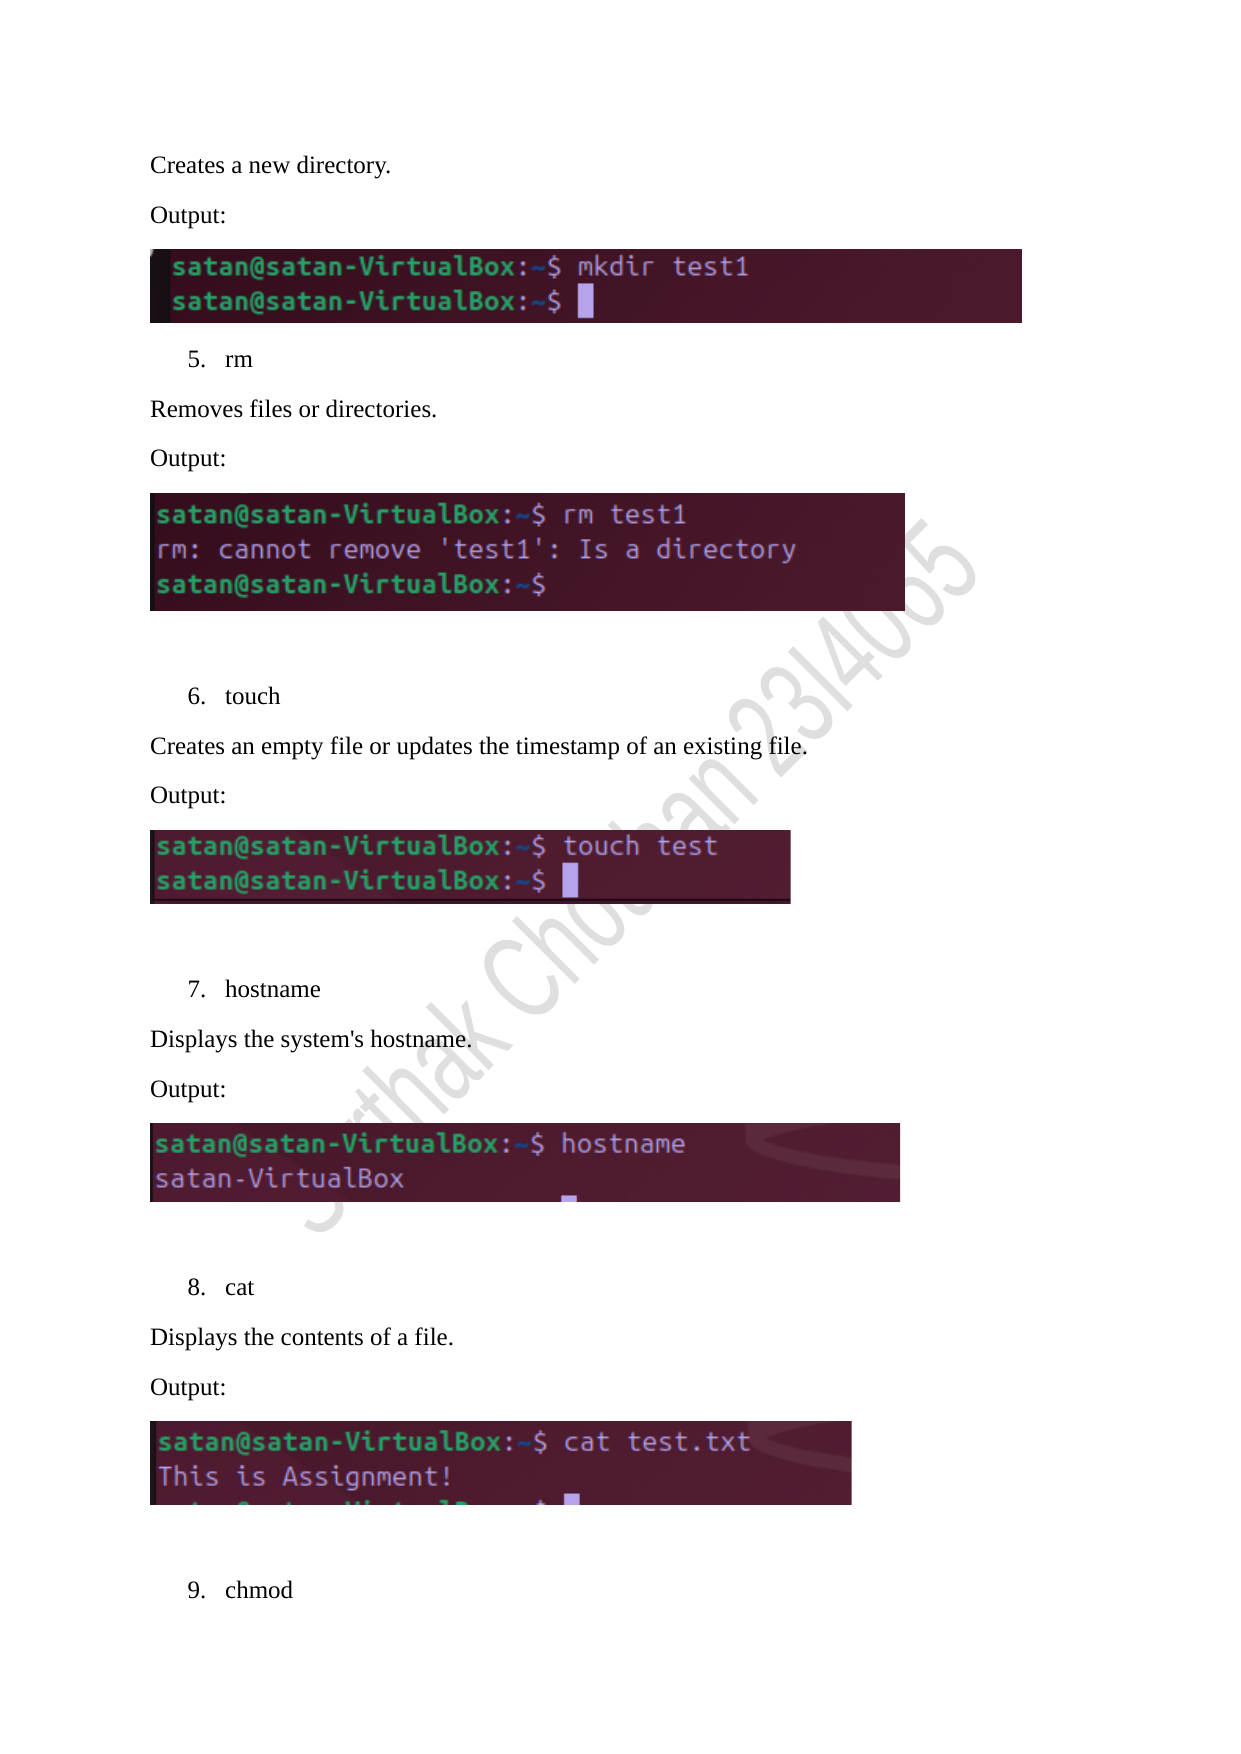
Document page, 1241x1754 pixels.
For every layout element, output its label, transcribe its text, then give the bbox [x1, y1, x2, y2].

picture [150, 249, 1022, 323]
picture [150, 1123, 901, 1202]
list hostname [187, 974, 1090, 1003]
text Displays the contents of a file. [150, 1322, 1090, 1351]
picture [150, 1421, 852, 1505]
text Output: [150, 1074, 1090, 1102]
list chmod [187, 1575, 1090, 1604]
text Displays the system's hostname. [150, 1024, 1090, 1053]
text Removes files or directories. [150, 394, 1090, 422]
text Output: [150, 200, 1090, 228]
text Output: [150, 443, 1090, 472]
list touch [187, 681, 1090, 710]
picture [150, 830, 791, 904]
list cat [187, 1272, 1090, 1301]
text Creates an empty file or updates the timestamp of an existing file. [150, 731, 1090, 759]
text Output: [150, 780, 1090, 809]
text Creates a new directory. [150, 150, 1090, 179]
list rm [187, 344, 1090, 373]
picture [150, 493, 905, 611]
text Output: [150, 1372, 1090, 1401]
